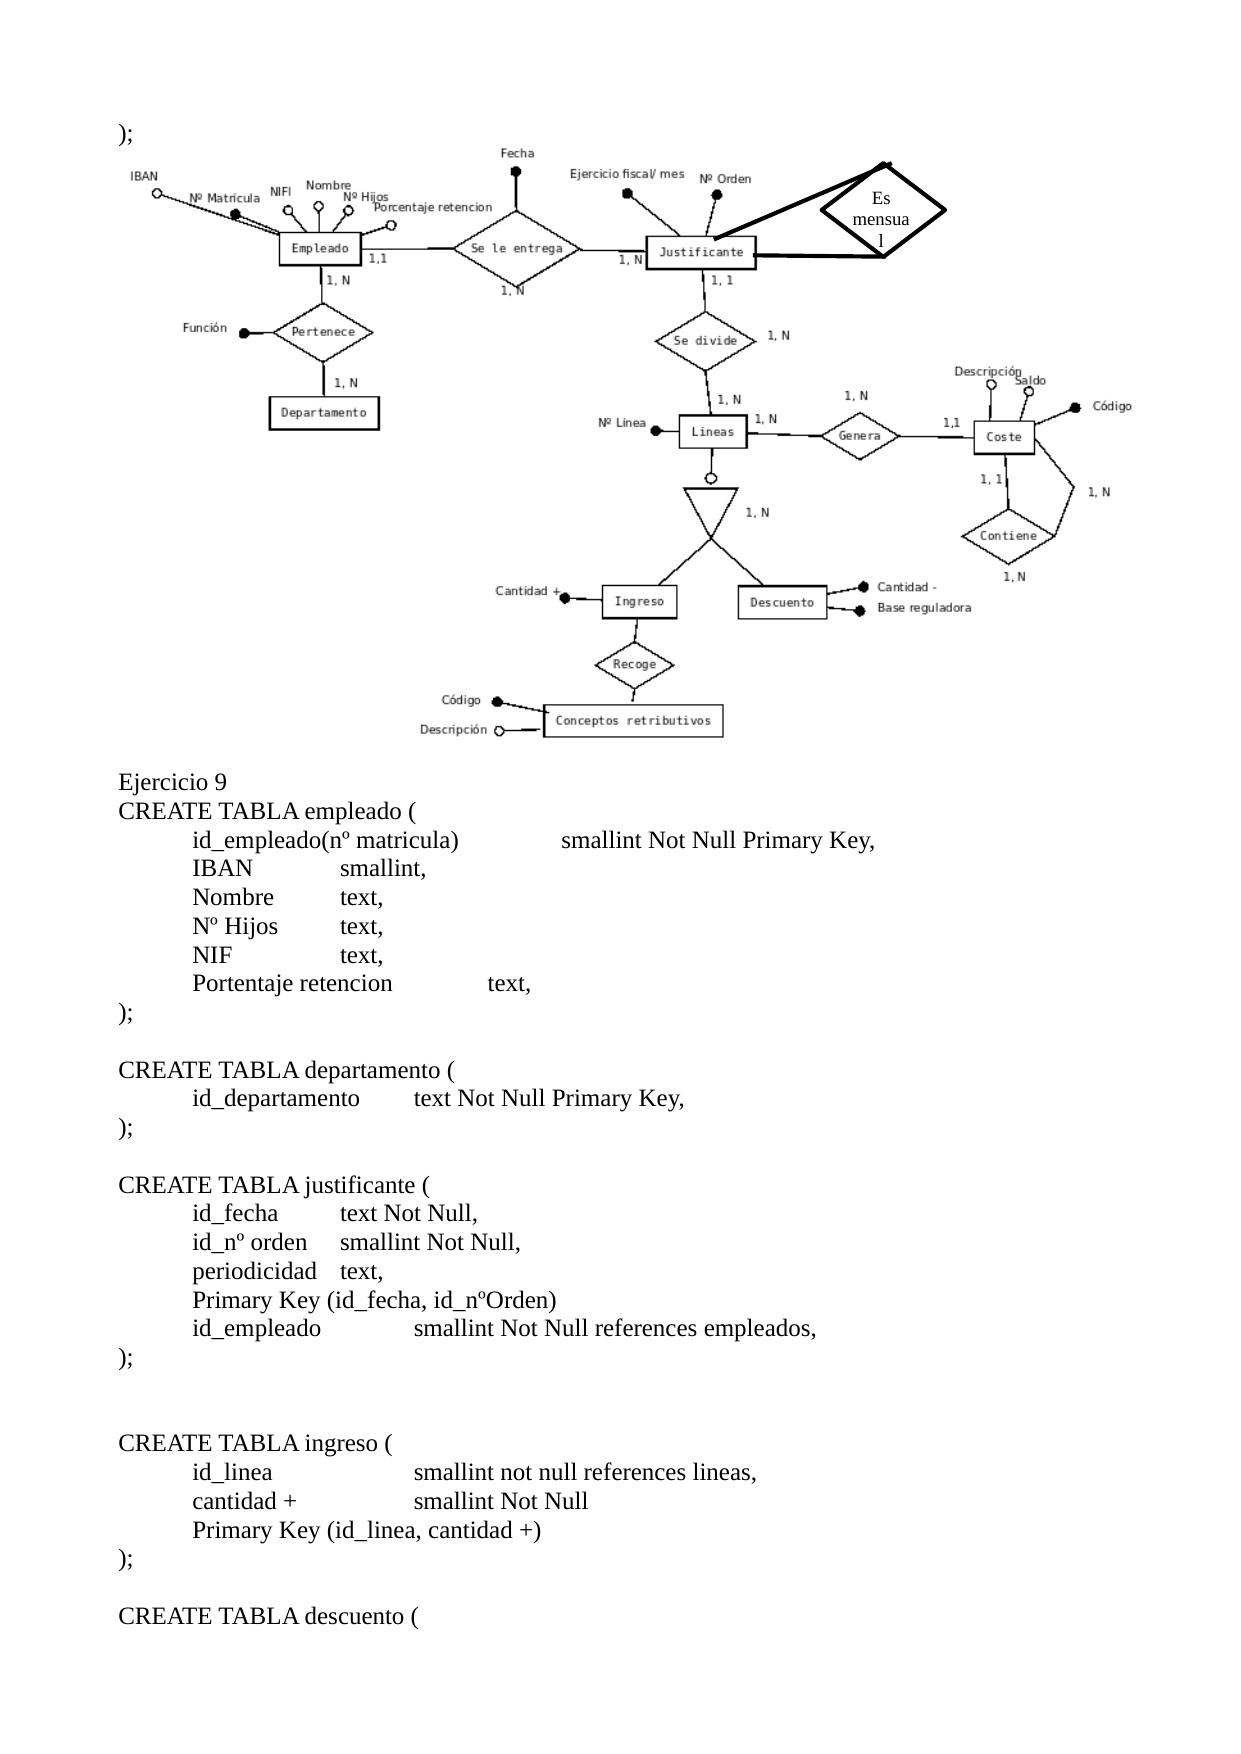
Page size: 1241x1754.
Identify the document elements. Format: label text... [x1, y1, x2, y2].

text Nº Hijos text, [118, 911, 1122, 940]
text periodicidad text, [118, 1256, 1122, 1285]
text CREATE TABLA ingreso ( [118, 1428, 1122, 1457]
text Nombre text, [118, 882, 1122, 911]
picture [129, 146, 1133, 739]
text ); [118, 1342, 1122, 1371]
text CREATE TABLA descuento ( [118, 1601, 1122, 1630]
text Primary Key (id_fecha, id_nºOrden) [118, 1285, 1122, 1313]
text Primary Key (id_linea, cantidad +) [118, 1515, 1122, 1543]
text id_linea smallint not null references lineas, [118, 1457, 1122, 1486]
text CREATE TABLA justificante ( [118, 1170, 1122, 1198]
text id_nº orden smallint Not Null, [118, 1227, 1122, 1256]
text id_departamento text Not Null Primary Key, [118, 1083, 1122, 1112]
text id_empleado smallint Not Null references empleados, [118, 1313, 1122, 1342]
text id_empleado(nº matricula) smallint Not Null Primary Key, [118, 825, 1122, 853]
text ); [118, 997, 1122, 1026]
text ); [118, 1112, 1122, 1141]
text IBAN smallint, [118, 853, 1122, 882]
text ); [118, 1543, 1122, 1572]
text CREATE TABLA departamento ( [118, 1055, 1122, 1083]
text id_fecha text Not Null, [118, 1198, 1122, 1227]
text ); [118, 118, 1122, 147]
text NIF text, [118, 940, 1122, 968]
text Portentaje retencion text, [118, 968, 1122, 997]
text cantidad + smallint Not Null [118, 1486, 1122, 1515]
text Ejercicio 9 [118, 767, 1122, 796]
text CREATE TABLA empleado ( [118, 796, 1122, 825]
